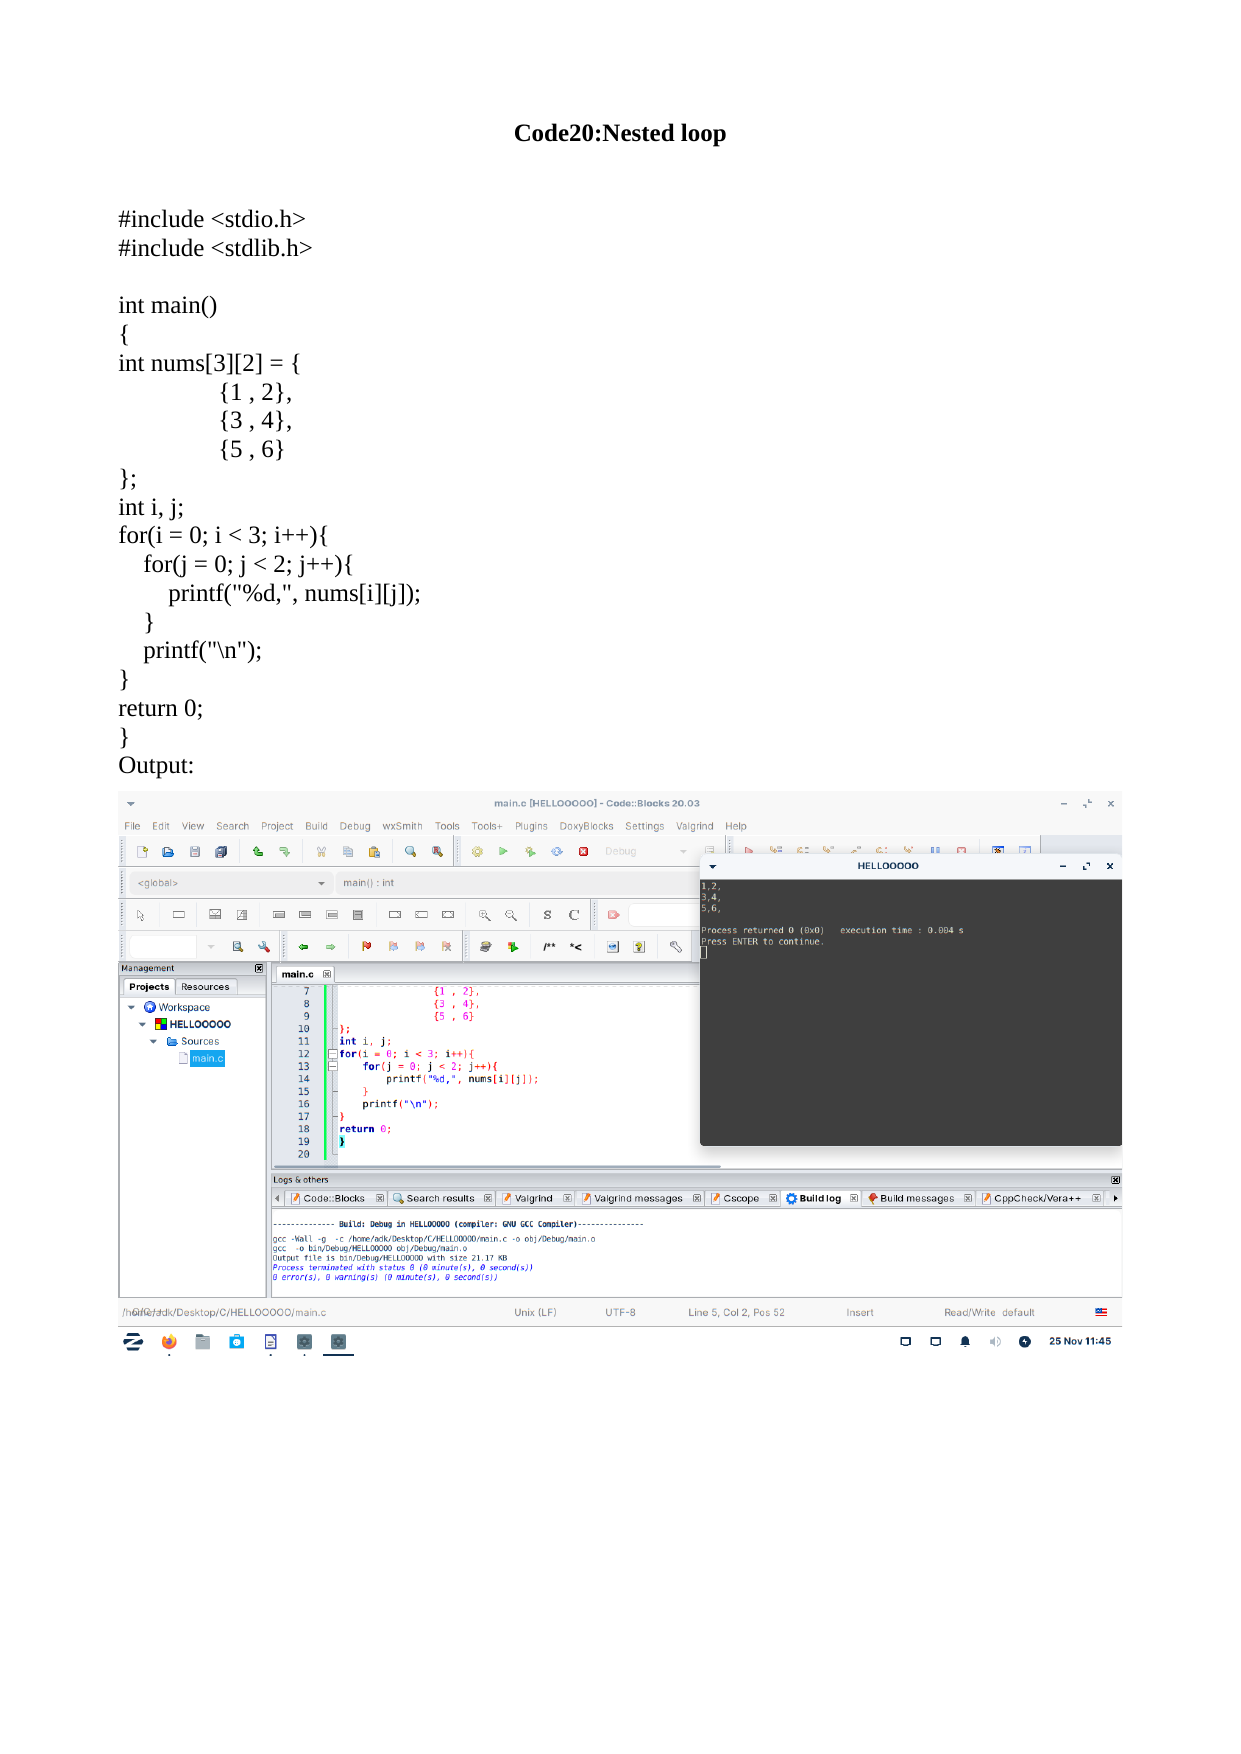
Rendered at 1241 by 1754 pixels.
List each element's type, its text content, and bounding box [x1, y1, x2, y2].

text }; [118, 463, 1122, 492]
text printf("%d,", nums[i][j]); [118, 578, 1122, 607]
text return 0; [118, 693, 1122, 722]
text } [118, 607, 1122, 636]
text int i, j; [118, 492, 1122, 521]
text for(i = 0; i < 3; i++){ [118, 521, 1122, 549]
text printf("\n"); [118, 636, 1122, 664]
text int main() [118, 291, 1122, 319]
text Output: [118, 751, 1122, 779]
text {1 , 2}, [118, 377, 1122, 406]
text {3 , 4}, [118, 406, 1122, 434]
text #include <stdlib.h> [118, 233, 1122, 262]
text #include <stdio.h> [118, 204, 1122, 233]
text for(j = 0; j < 2; j++){ [118, 549, 1122, 578]
picture [118, 791, 1123, 1356]
text } [118, 664, 1122, 693]
text Code20:Nested loop [118, 118, 1122, 147]
text { [118, 319, 1122, 348]
text } [118, 722, 1122, 751]
text {5 , 6} [118, 434, 1122, 463]
text int nums[3][2] = { [118, 348, 1122, 377]
